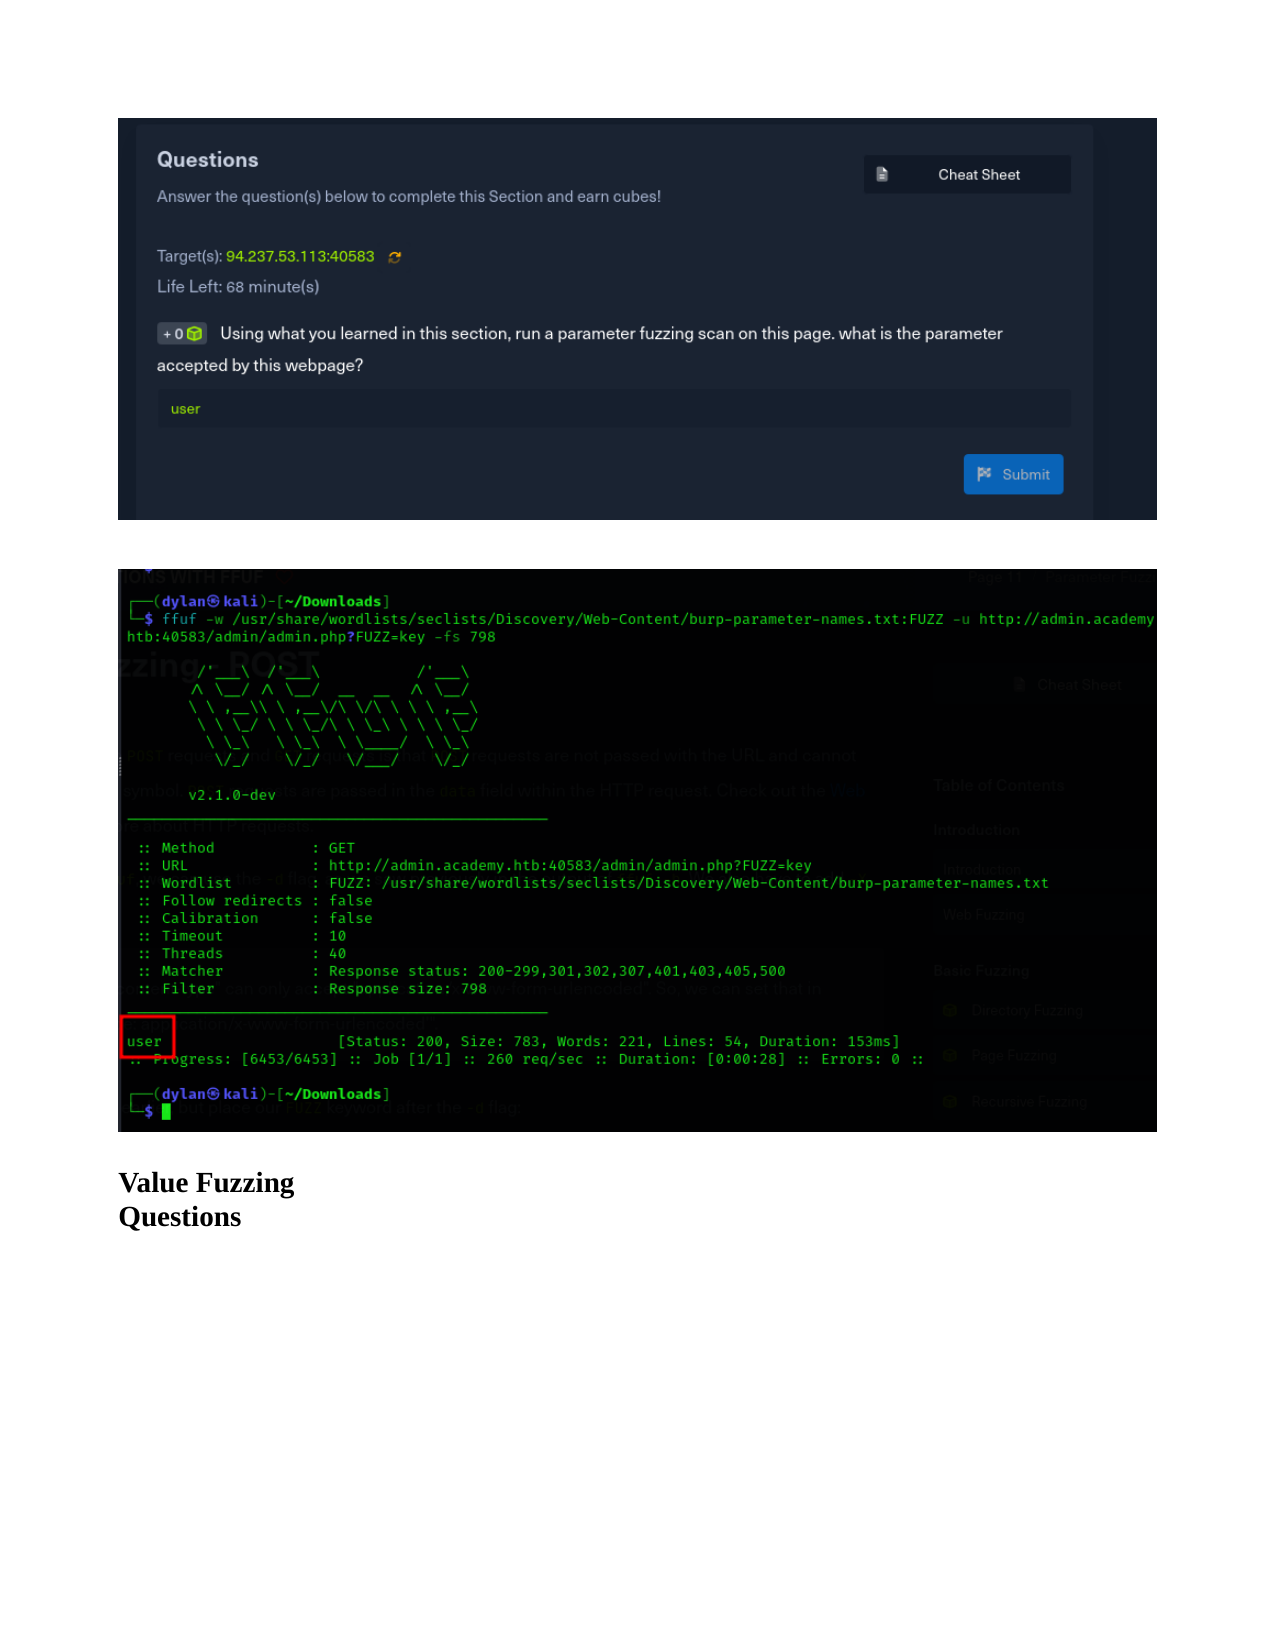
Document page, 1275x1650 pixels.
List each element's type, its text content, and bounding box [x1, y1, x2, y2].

text Questions [118, 1199, 1157, 1232]
picture [118, 569, 1157, 1132]
picture [118, 118, 1157, 520]
text Value Fuzzing [118, 1165, 1157, 1199]
